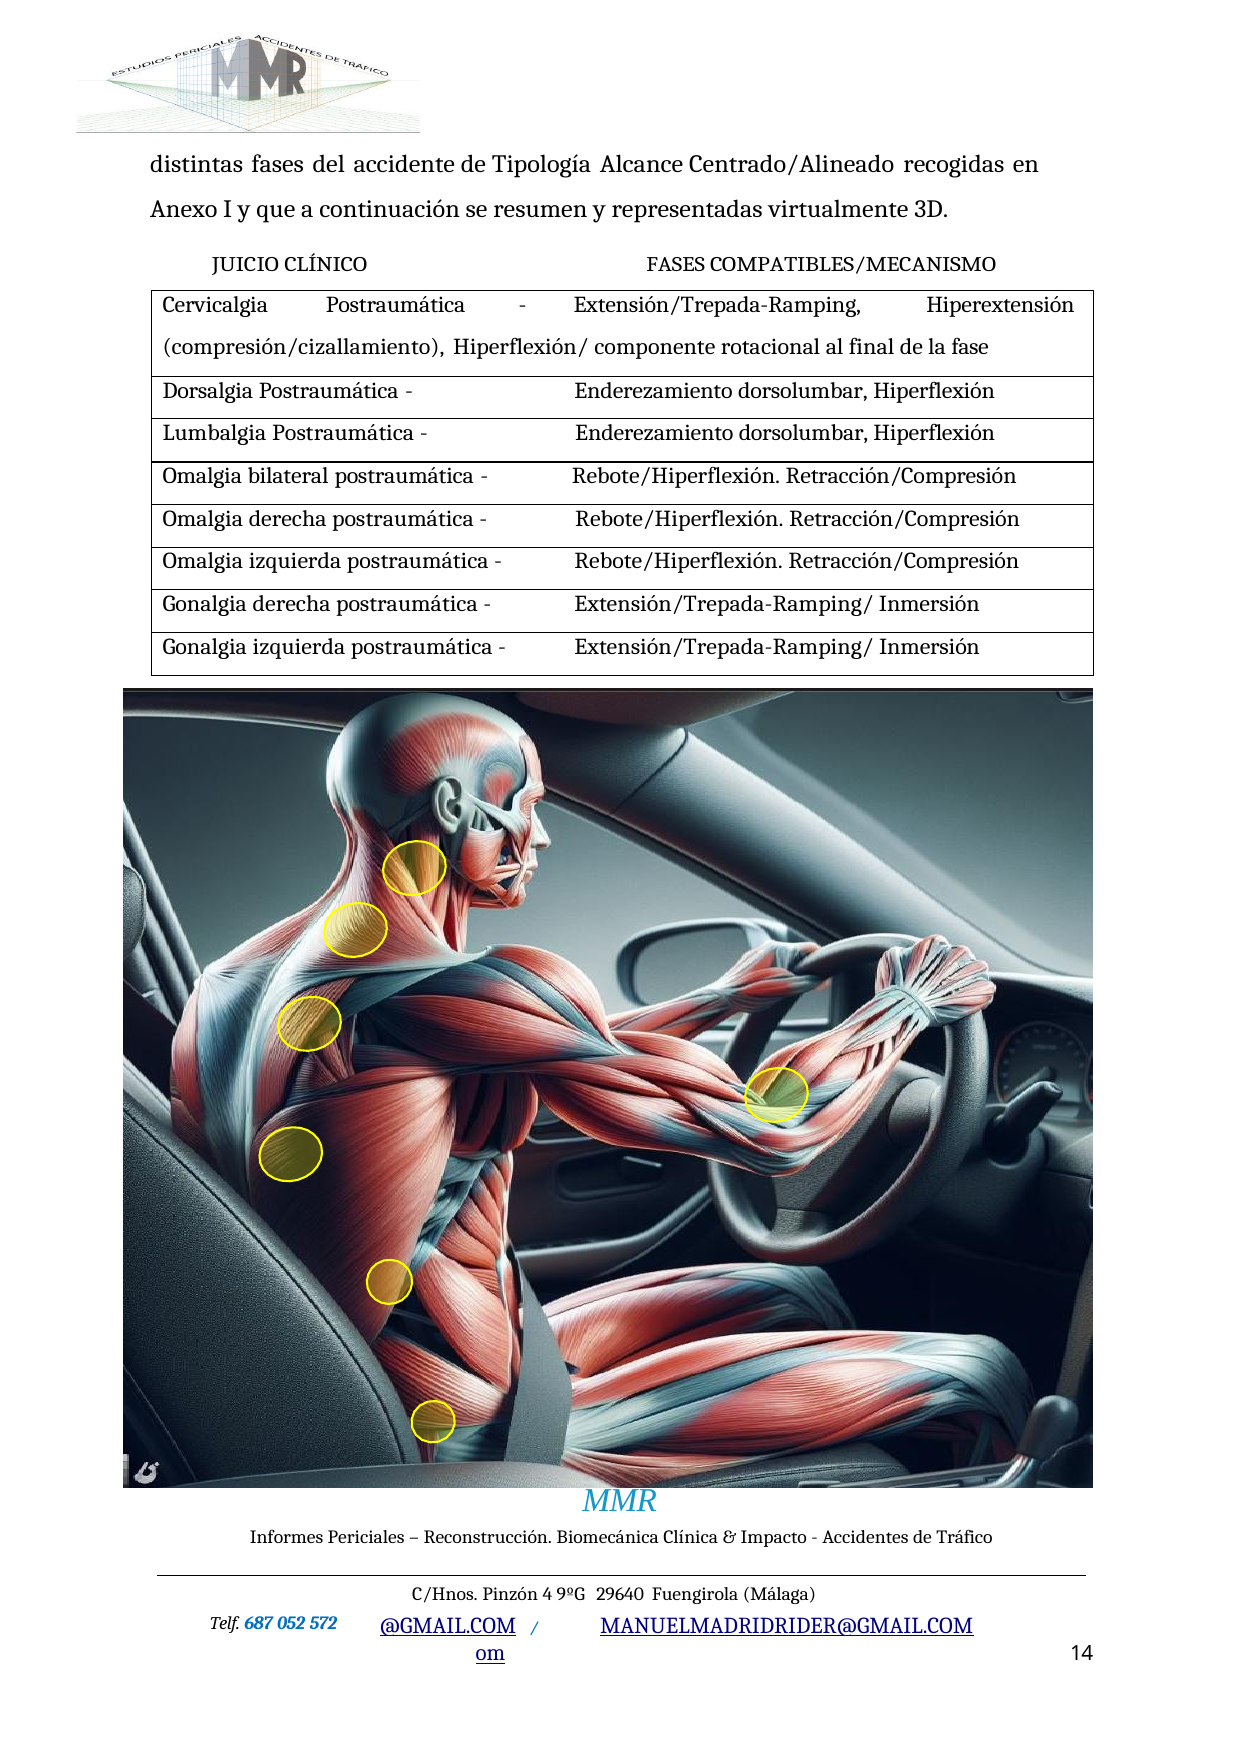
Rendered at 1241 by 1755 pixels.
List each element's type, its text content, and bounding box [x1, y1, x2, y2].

table_cell Dorsalgia Postraumática - Enderezamiento dorsolumbar, Hiperflexión [152, 377, 1093, 418]
table_cell Gonalgia izquierda postraumática - Extensión/Trepada-Ramping/ Inmersión [152, 633, 1093, 675]
table_cell Lumbalgia Postraumática - Enderezamiento dorsolumbar, Hiperflexión [152, 419, 1093, 461]
table_cell Omalgia derecha postraumática - Rebote/Hiperflexión. Retracción/Compresión [152, 505, 1093, 547]
table_cell Gonalgia derecha postraumática - Extensión/Trepada-Ramping/ Inmersión [152, 590, 1093, 632]
text JUICIO CLÍNICO FASES COMPATIBLES/MECANISMO [212, 252, 1152, 276]
table_header Cervicalgia Postraumática - Extensión/Trepada-Ramping, Hiperextensión (compresión/cizallamiento), Hiperflexión/ componente rotacional al final de la fase [152, 291, 1093, 376]
table_cell Omalgia bilateral postraumática - Rebote/Hiperflexión. Retracción/Compresión [152, 463, 1093, 504]
table_cell Omalgia izquierda postraumática - Rebote/Hiperflexión. Retracción/Compresión [152, 548, 1093, 589]
text distintas fases del accidente de Tipología Alcance Centrado/Alineado recogidas en Anexo I y que a continuación se resumen y representadas virtualmente 3D. [150, 149, 1095, 223]
